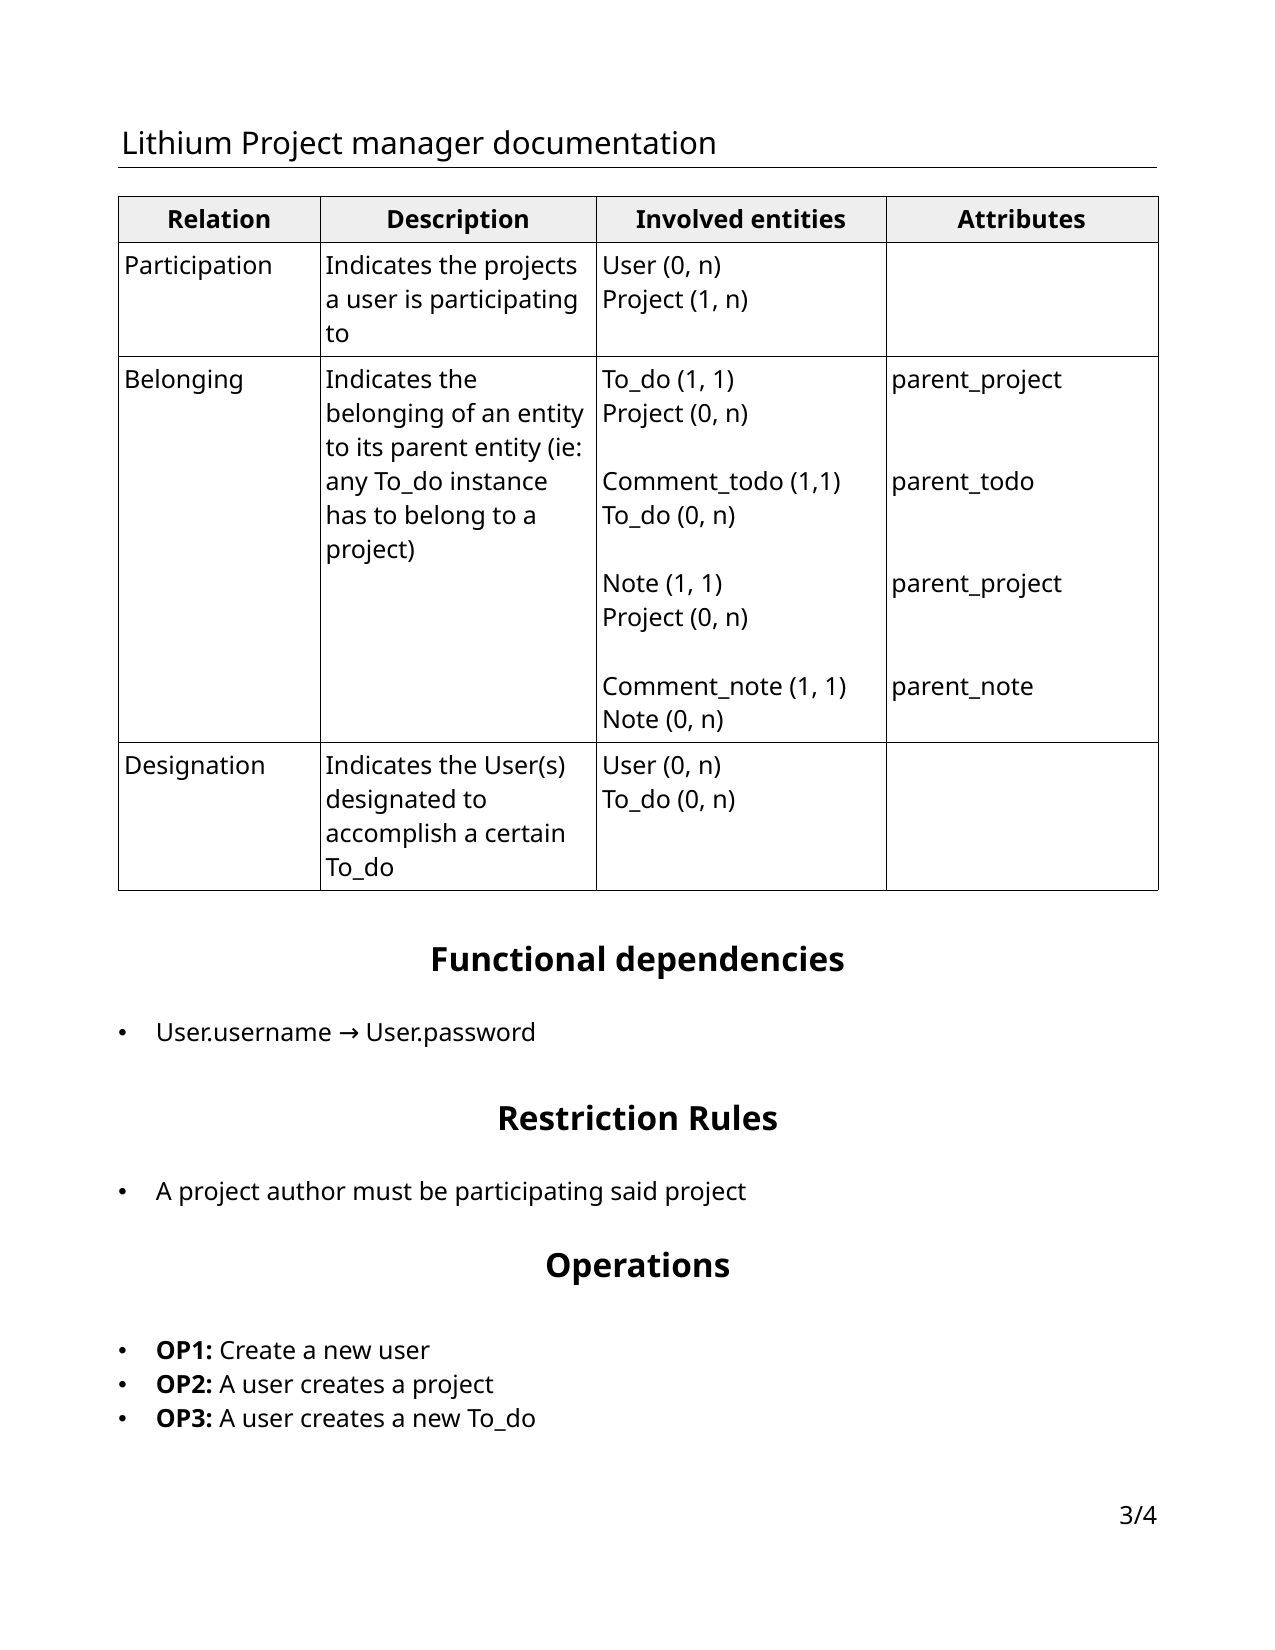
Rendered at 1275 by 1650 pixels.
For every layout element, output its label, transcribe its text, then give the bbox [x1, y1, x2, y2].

table_cell parent_project parent_todo parent_project parent_note [887, 357, 1158, 742]
table_header Involved entities [597, 197, 886, 242]
table_cell Indicates the User(s) designated to accomplish a certain To_do [321, 743, 596, 890]
list User.username → User.password [118, 1015, 1157, 1049]
list OP3: A user creates a new To_do [118, 1401, 1157, 1435]
table_cell To_do (1, 1) Project (0, n) Comment_todo (1,1) To_do (0, n) Note (1, 1) Project (0, n) Comment_note (1, 1) Note (0, n) [597, 357, 886, 742]
table_cell User (0, n) To_do (0, n) [597, 743, 886, 890]
table_header Relation [119, 197, 320, 242]
list A project author must be participating said project [118, 1174, 1157, 1208]
table_cell [887, 243, 1158, 356]
table_cell Indicates the belonging of an entity to its parent entity (ie: any To_do instance has to belong to a project) [321, 357, 596, 742]
table_header Attributes [887, 197, 1158, 242]
text Functional dependencies [118, 935, 1157, 981]
table_cell Participation [119, 243, 320, 356]
table_cell Designation [119, 743, 320, 890]
table_header Description [321, 197, 596, 242]
table_cell User (0, n) Project (1, n) [597, 243, 886, 356]
list OP1: Create a new user [118, 1333, 1157, 1367]
text Restriction Rules [118, 1094, 1157, 1140]
table_cell [887, 743, 1158, 890]
table_cell Belonging [119, 357, 320, 742]
text Operations [118, 1242, 1157, 1287]
table_cell Indicates the projects a user is participating to [321, 243, 596, 356]
list OP2: A user creates a project [118, 1367, 1157, 1401]
